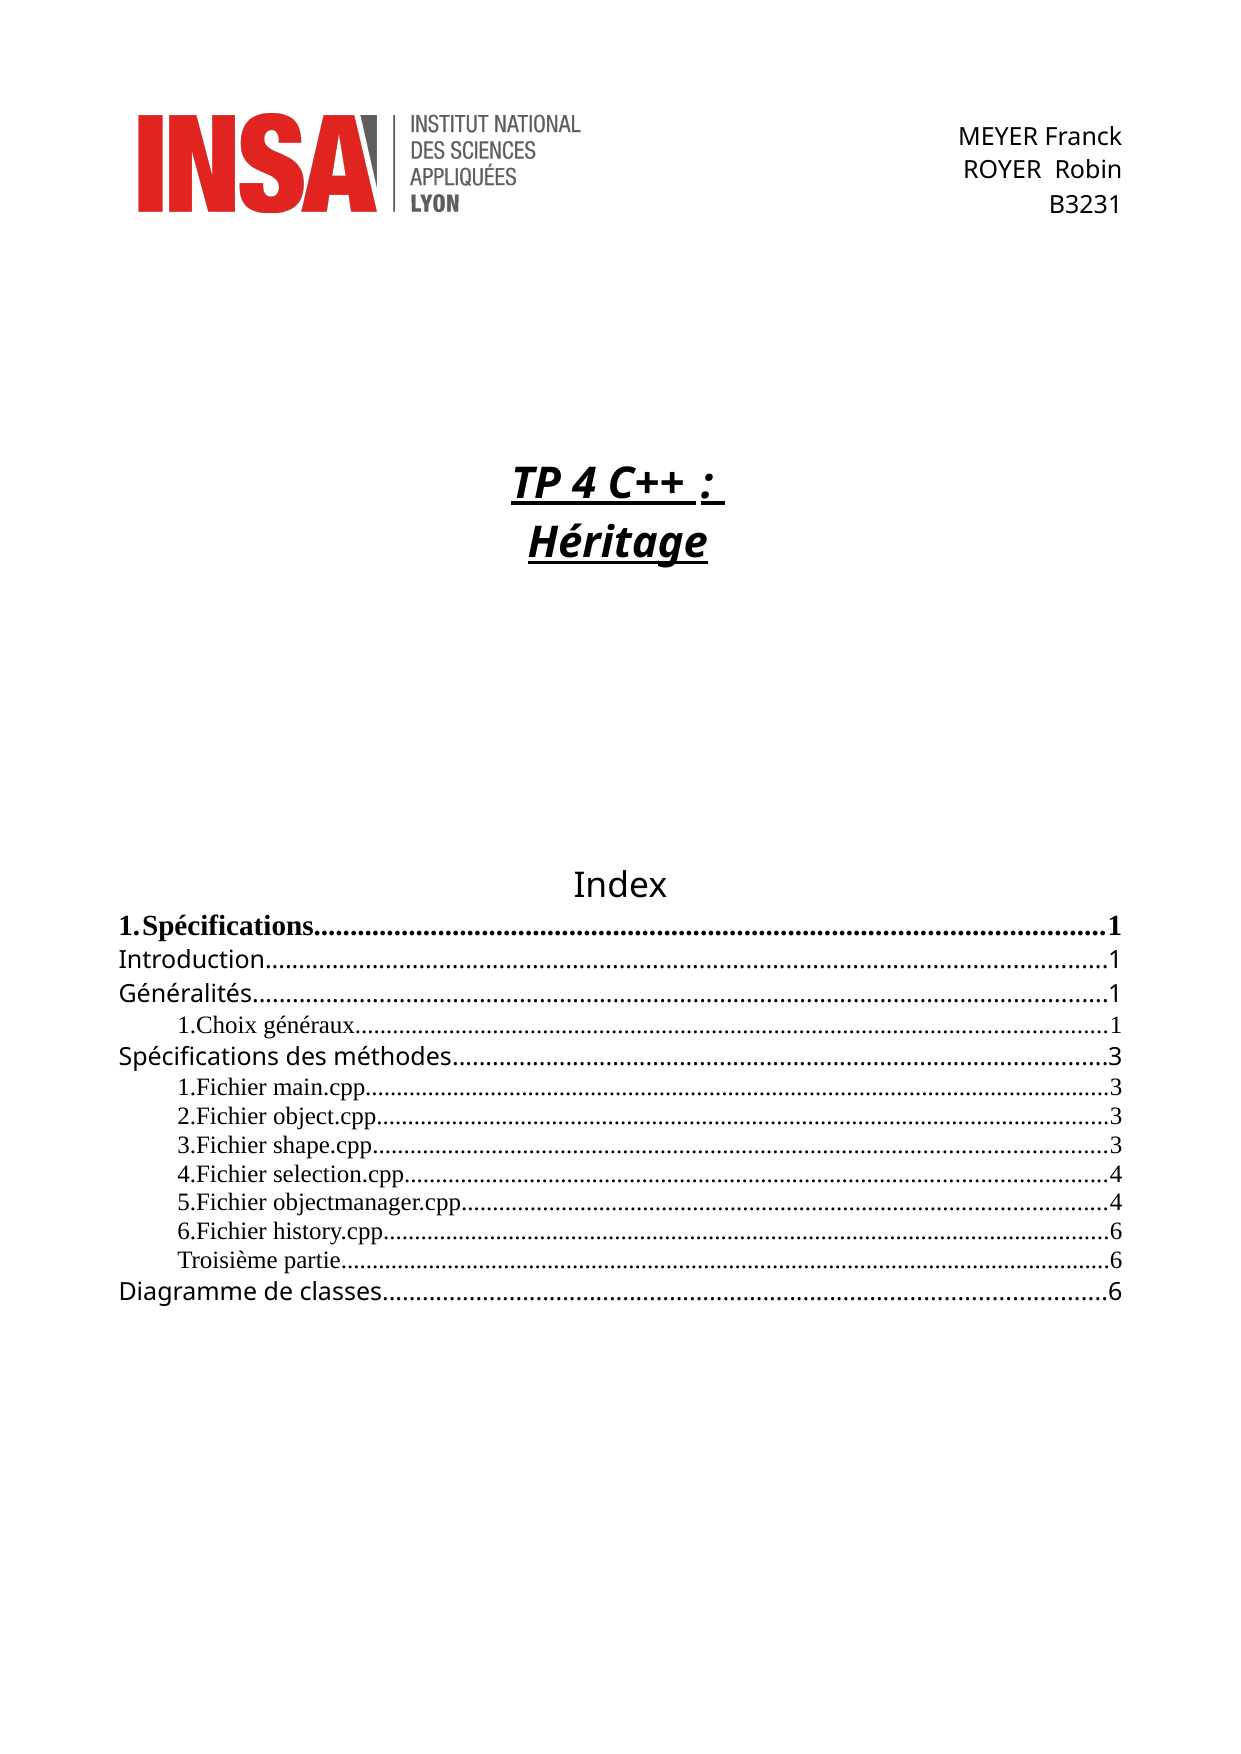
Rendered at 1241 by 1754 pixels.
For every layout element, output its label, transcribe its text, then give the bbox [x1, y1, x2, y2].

text 5.Fichier objectmanager.cpp 4 [177, 1187, 1122, 1216]
text 1.Fichier main.cpp 3 [177, 1072, 1122, 1101]
text Spécifications des méthodes 3 [118, 1038, 1122, 1072]
text 1.Choix généraux 1 [177, 1010, 1122, 1038]
text 6.Fichier history.cpp 6 [177, 1216, 1122, 1245]
text 2.Fichier object.cpp 3 [177, 1101, 1122, 1130]
text Généralités 1 [118, 976, 1122, 1010]
picture [131, 109, 588, 217]
title TP 4 C++ : [118, 451, 1122, 511]
text Diagramme de classes 6 [118, 1274, 1122, 1308]
list Spécifications 1 [118, 908, 1122, 942]
title Héritage [118, 511, 1122, 570]
text 4.Fichier selection.cpp 4 [177, 1159, 1122, 1187]
text Troisième partie 6 [177, 1245, 1122, 1274]
text 3.Fichier shape.cpp 3 [177, 1130, 1122, 1159]
text Introduction 1 [118, 942, 1122, 976]
subtitle Index [118, 860, 1122, 908]
